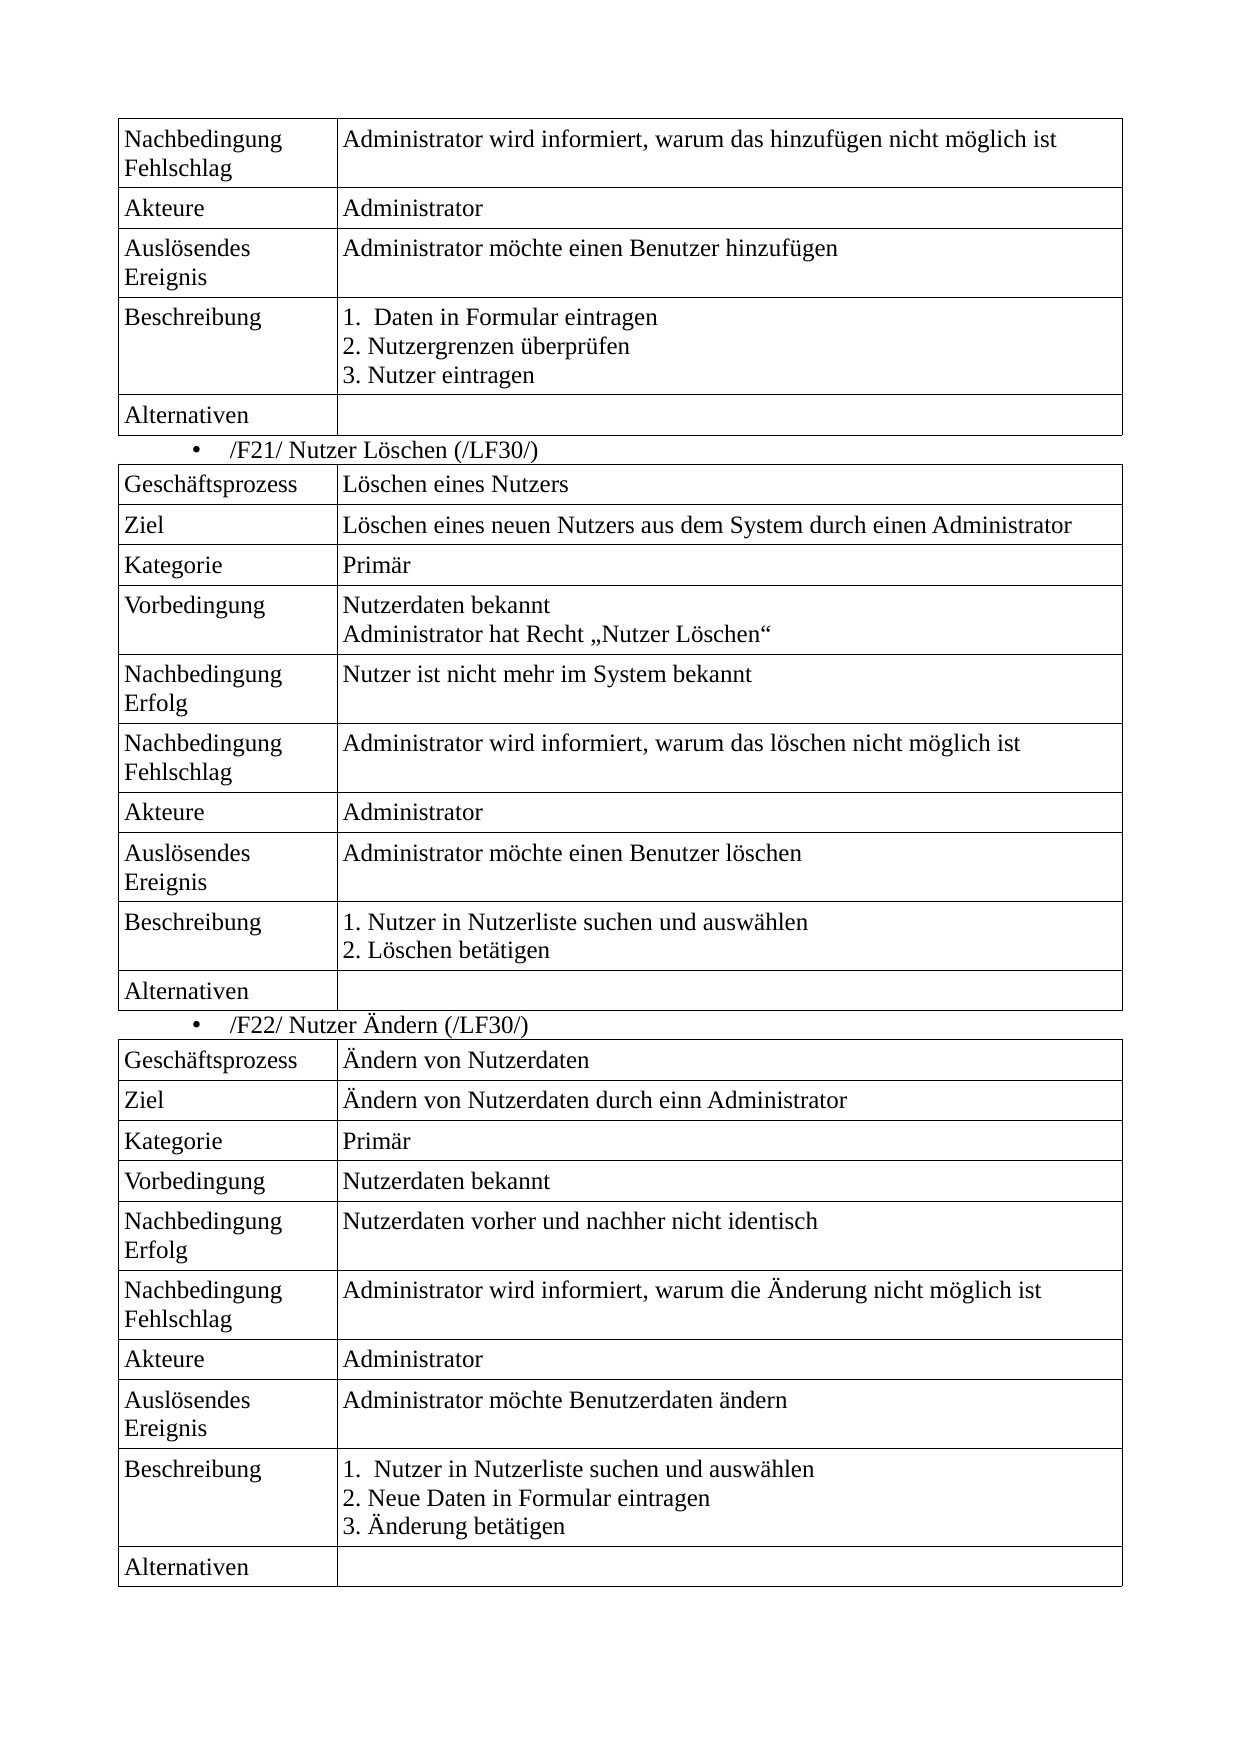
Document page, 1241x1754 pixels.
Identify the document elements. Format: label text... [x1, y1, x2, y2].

table_cell Administrator [338, 188, 1122, 227]
table_cell Nachbedingung Fehlschlag [119, 1271, 337, 1339]
table_header Geschäftsprozess [119, 1040, 337, 1079]
table_cell Ändern von Nutzerdaten durch einn Administrator [338, 1081, 1122, 1120]
table_cell Beschreibung [119, 902, 337, 970]
table_cell Nachbedingung Fehlschlag [119, 119, 337, 187]
table_cell Ziel [119, 505, 337, 544]
table_cell Beschreibung [119, 1449, 337, 1546]
table_cell Nachbedingung Erfolg [119, 655, 337, 723]
table_cell Nutzerdaten bekannt [338, 1161, 1122, 1201]
table_cell Löschen eines neuen Nutzers aus dem System durch einen Administrator [338, 505, 1122, 544]
table_cell 1. Nutzer in Nutzerliste suchen und auswählen 2. Löschen betätigen [338, 902, 1122, 970]
table_cell Akteure [119, 793, 337, 832]
table_cell Nachbedingung Fehlschlag [119, 724, 337, 792]
table_cell [338, 1547, 1122, 1586]
table_header Geschäftsprozess [119, 465, 337, 504]
table_cell Nutzer ist nicht mehr im System bekannt [338, 655, 1122, 723]
table_cell Administrator [338, 1340, 1122, 1379]
table_cell [338, 395, 1122, 435]
table_cell Auslösendes Ereignis [119, 833, 337, 901]
table_cell Kategorie [119, 1121, 337, 1160]
table_cell Vorbedingung [119, 1161, 337, 1201]
table_cell 1. Nutzer in Nutzerliste suchen und auswählen 2. Neue Daten in Formular eintragen 3. Änderung betätigen [338, 1449, 1122, 1546]
table_header Löschen eines Nutzers [338, 465, 1122, 504]
table_cell Administrator [338, 793, 1122, 832]
table_cell Primär [338, 1121, 1122, 1160]
table_cell Nutzerdaten bekannt Administrator hat Recht „Nutzer Löschen“ [338, 586, 1122, 653]
list /F22/ Nutzer Ändern (/LF30/) [192, 1011, 1122, 1039]
table_cell Administrator wird informiert, warum das hinzufügen nicht möglich ist [338, 119, 1122, 187]
table_cell Auslösendes Ereignis [119, 229, 337, 297]
table_header Ändern von Nutzerdaten [338, 1040, 1122, 1079]
table_cell Nachbedingung Erfolg [119, 1202, 337, 1269]
table_cell Administrator möchte Benutzerdaten ändern [338, 1380, 1122, 1448]
table_cell Vorbedingung [119, 586, 337, 653]
table_cell Auslösendes Ereignis [119, 1380, 337, 1448]
table_cell Akteure [119, 188, 337, 227]
table_cell Nutzerdaten vorher und nachher nicht identisch [338, 1202, 1122, 1269]
table_cell Ziel [119, 1081, 337, 1120]
table_cell Alternativen [119, 1547, 337, 1586]
table_cell [338, 971, 1122, 1010]
table_cell Administrator möchte einen Benutzer hinzufügen [338, 229, 1122, 297]
table_cell Primär [338, 545, 1122, 584]
list /F21/ Nutzer Löschen (/LF30/) [192, 436, 1122, 463]
table_cell Administrator wird informiert, warum das löschen nicht möglich ist [338, 724, 1122, 792]
table_cell Administrator möchte einen Benutzer löschen [338, 833, 1122, 901]
table_cell Alternativen [119, 971, 337, 1010]
table_cell Alternativen [119, 395, 337, 435]
table_cell 1. Daten in Formular eintragen 2. Nutzergrenzen überprüfen 3. Nutzer eintragen [338, 298, 1122, 394]
table_cell Akteure [119, 1340, 337, 1379]
table_cell Kategorie [119, 545, 337, 584]
table_cell Administrator wird informiert, warum die Änderung nicht möglich ist [338, 1271, 1122, 1339]
table_cell Beschreibung [119, 298, 337, 394]
